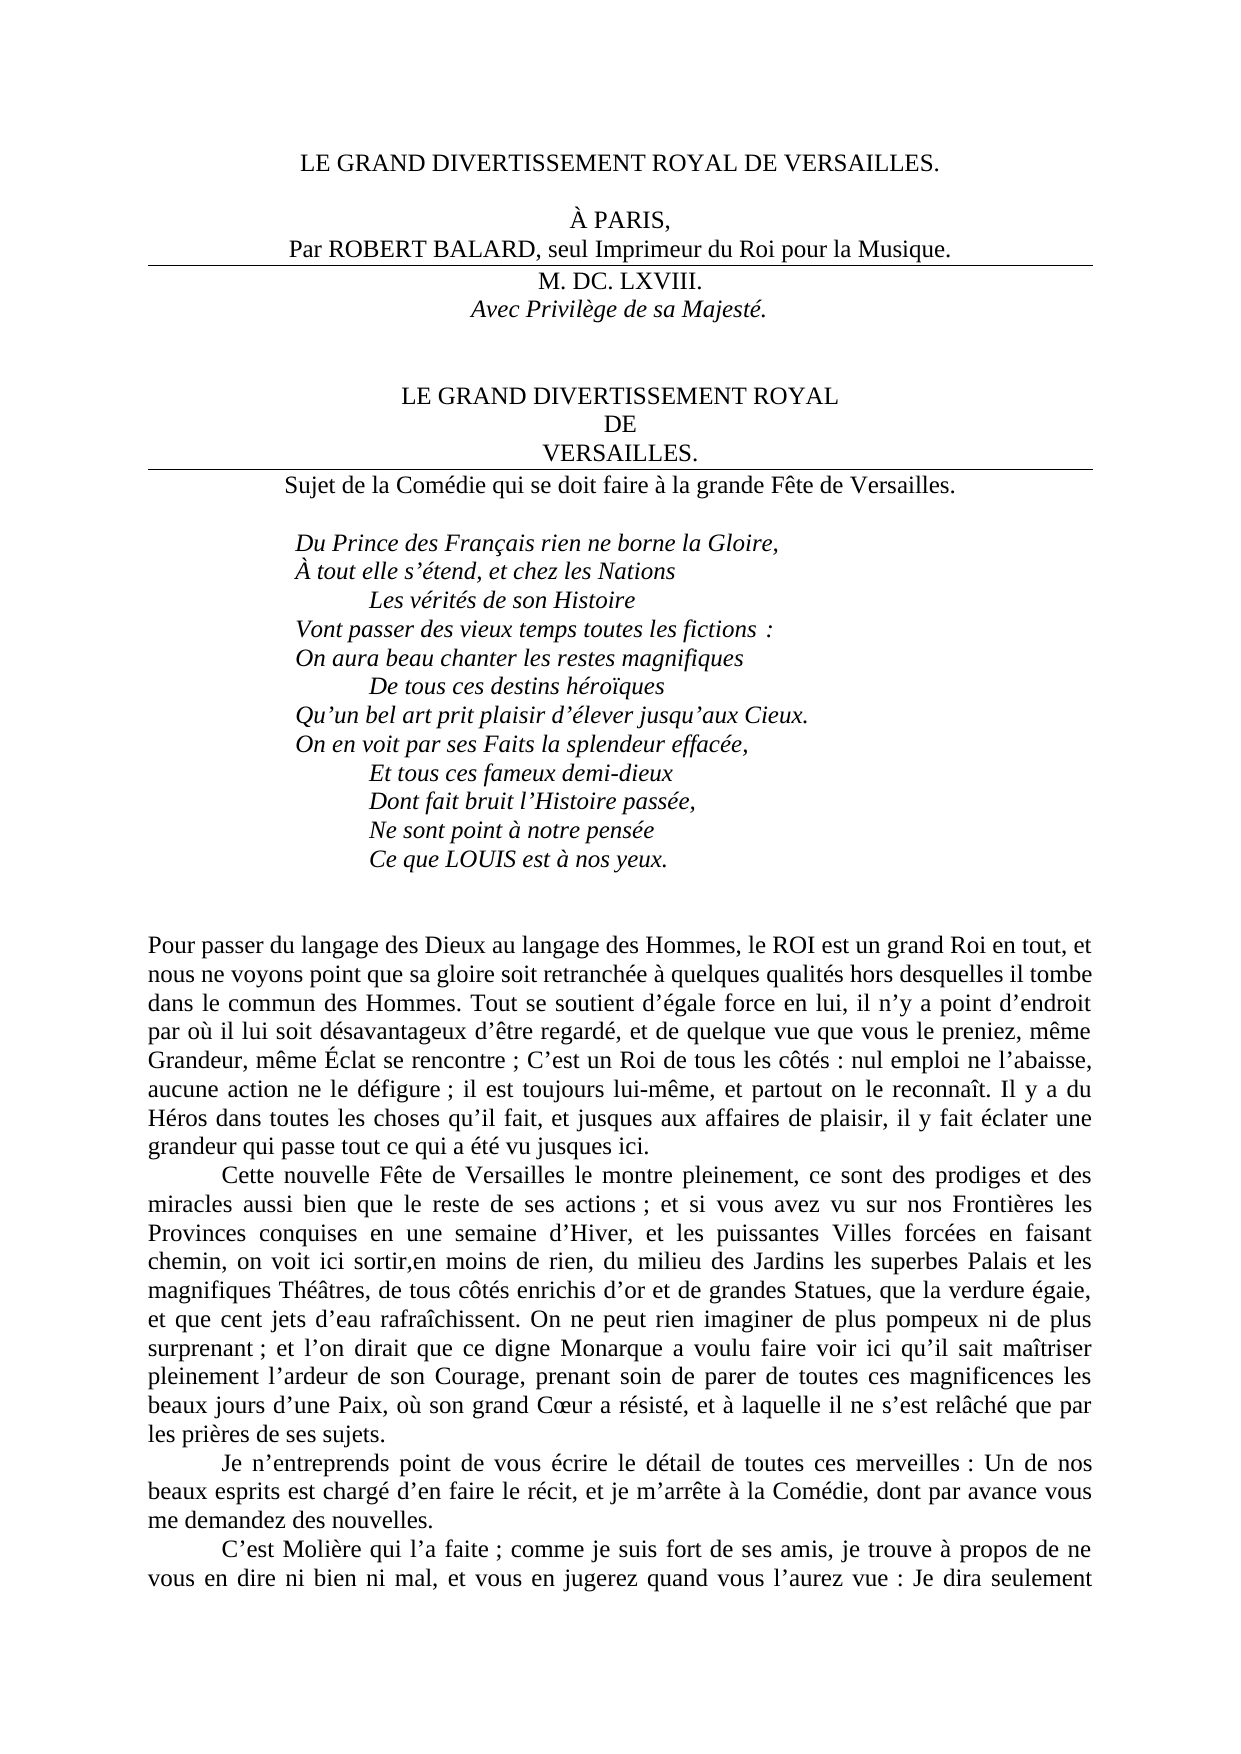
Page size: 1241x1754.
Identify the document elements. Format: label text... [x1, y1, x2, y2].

text LE GRAND DIVERTISSEMENT ROYAL [148, 381, 1093, 409]
text Cette nouvelle Fête de Versailles le montre pleinement, ce sont des prodiges et des miracles aussi bien que le reste de ses actions ; et si vous avez vu sur nos Frontières les Provinces conquises en une semaine d’Hiver, et les puissantes Villes forcées en faisant chemin, on voit ici sortir,en moins de rien, du milieu des Jardins les superbes Palais et les magnifiques Théâtres, de tous côtés enrichis d’or et de grandes Statues, que la verdure égaie, et que cent jets d’eau rafraîchissent. On ne peut rien imaginer de plus pompeux ni de plus surprenant ; et l’on dirait que ce digne Monarque a voulu faire voir ici qu’il sait maîtriser pleinement l’ardeur de son Courage, prenant soin de parer de toutes ces magnificences les beaux jours d’une Paix, où son grand Cœur a résisté, et à laquelle il ne s’est relâché que par les prières de ses sujets. [148, 1160, 1093, 1448]
text Pour passer du langage des Dieux au langage des Hommes, le ROI est un grand Roi en tout, et nous ne voyons point que sa gloire soit retranchée à quelques qualités hors desquelles il tombe dans le commun des Hommes. Tout se soutient d’égale force en lui, il n’y a point d’endroit par où il lui soit désavantageux d’être regardé, et de quelque vue que vous le preniez, même Grandeur, même Éclat se rencontre ; C’est un Roi de tous les côtés : nul emploi ne l’abaisse, aucune action ne le défigure ; il est toujours lui-même, et partout on le reconnaît. Il y a du Héros dans toutes les choses qu’il fait, et jusques aux affaires de plaisir, il y fait éclater une grandeur qui passe tout ce qui a été vu jusques ici. [148, 930, 1093, 1160]
text Avec Privilège de sa Majesté. [148, 294, 1093, 323]
text Du Prince des Français rien ne borne la Gloire, [295, 528, 1093, 556]
text Qu’un bel art prit plaisir d’élever jusqu’aux Cieux. [295, 700, 1093, 729]
text De tous ces destins héroïques [295, 671, 1093, 700]
text À PARIS, [148, 205, 1093, 234]
text Sujet de la Comédie qui se doit faire à la grande Fête de Versailles. [148, 470, 1093, 499]
text On en voit par ses Faits la splendeur effacée, [295, 729, 1093, 758]
text Je n’entreprends point de vous écrire le détail de toutes ces merveilles : Un de nos beaux esprits est chargé d’en faire le récit, et je m’arrête à la Comédie, dont par avance vous me demandez des nouvelles. [148, 1448, 1093, 1534]
text Dont fait bruit l’Histoire passée, [295, 786, 1093, 815]
text C’est Molière qui l’a faite ; comme je suis fort de ses amis, je trouve à propos de ne vous en dire ni bien ni mal, et vous en jugerez quand vous l’aurez vue : Je dira seulement [148, 1534, 1093, 1591]
text Les vérités de son Histoire [295, 585, 1093, 614]
text À tout elle s’étend, et chez les Nations [295, 556, 1093, 585]
text VERSAILLES. [148, 438, 1093, 469]
text DE [148, 409, 1093, 438]
text M. DC. LXVIII. [148, 266, 1093, 294]
text On aura beau chanter les restes magnifiques [295, 643, 1093, 671]
text Par ROBERT BALARD, seul Imprimeur du Roi pour la Musique. [148, 234, 1093, 265]
text Vont passer des vieux temps toutes les fictions : [295, 614, 1093, 643]
text Ce que LOUIS est à nos yeux. [295, 844, 1093, 873]
text Et tous ces fameux demi-dieux [295, 758, 1093, 786]
text LE GRAND DIVERTISSEMENT ROYAL DE VERSAILLES. [148, 148, 1093, 176]
text Ne sont point à notre pensée [295, 815, 1093, 844]
